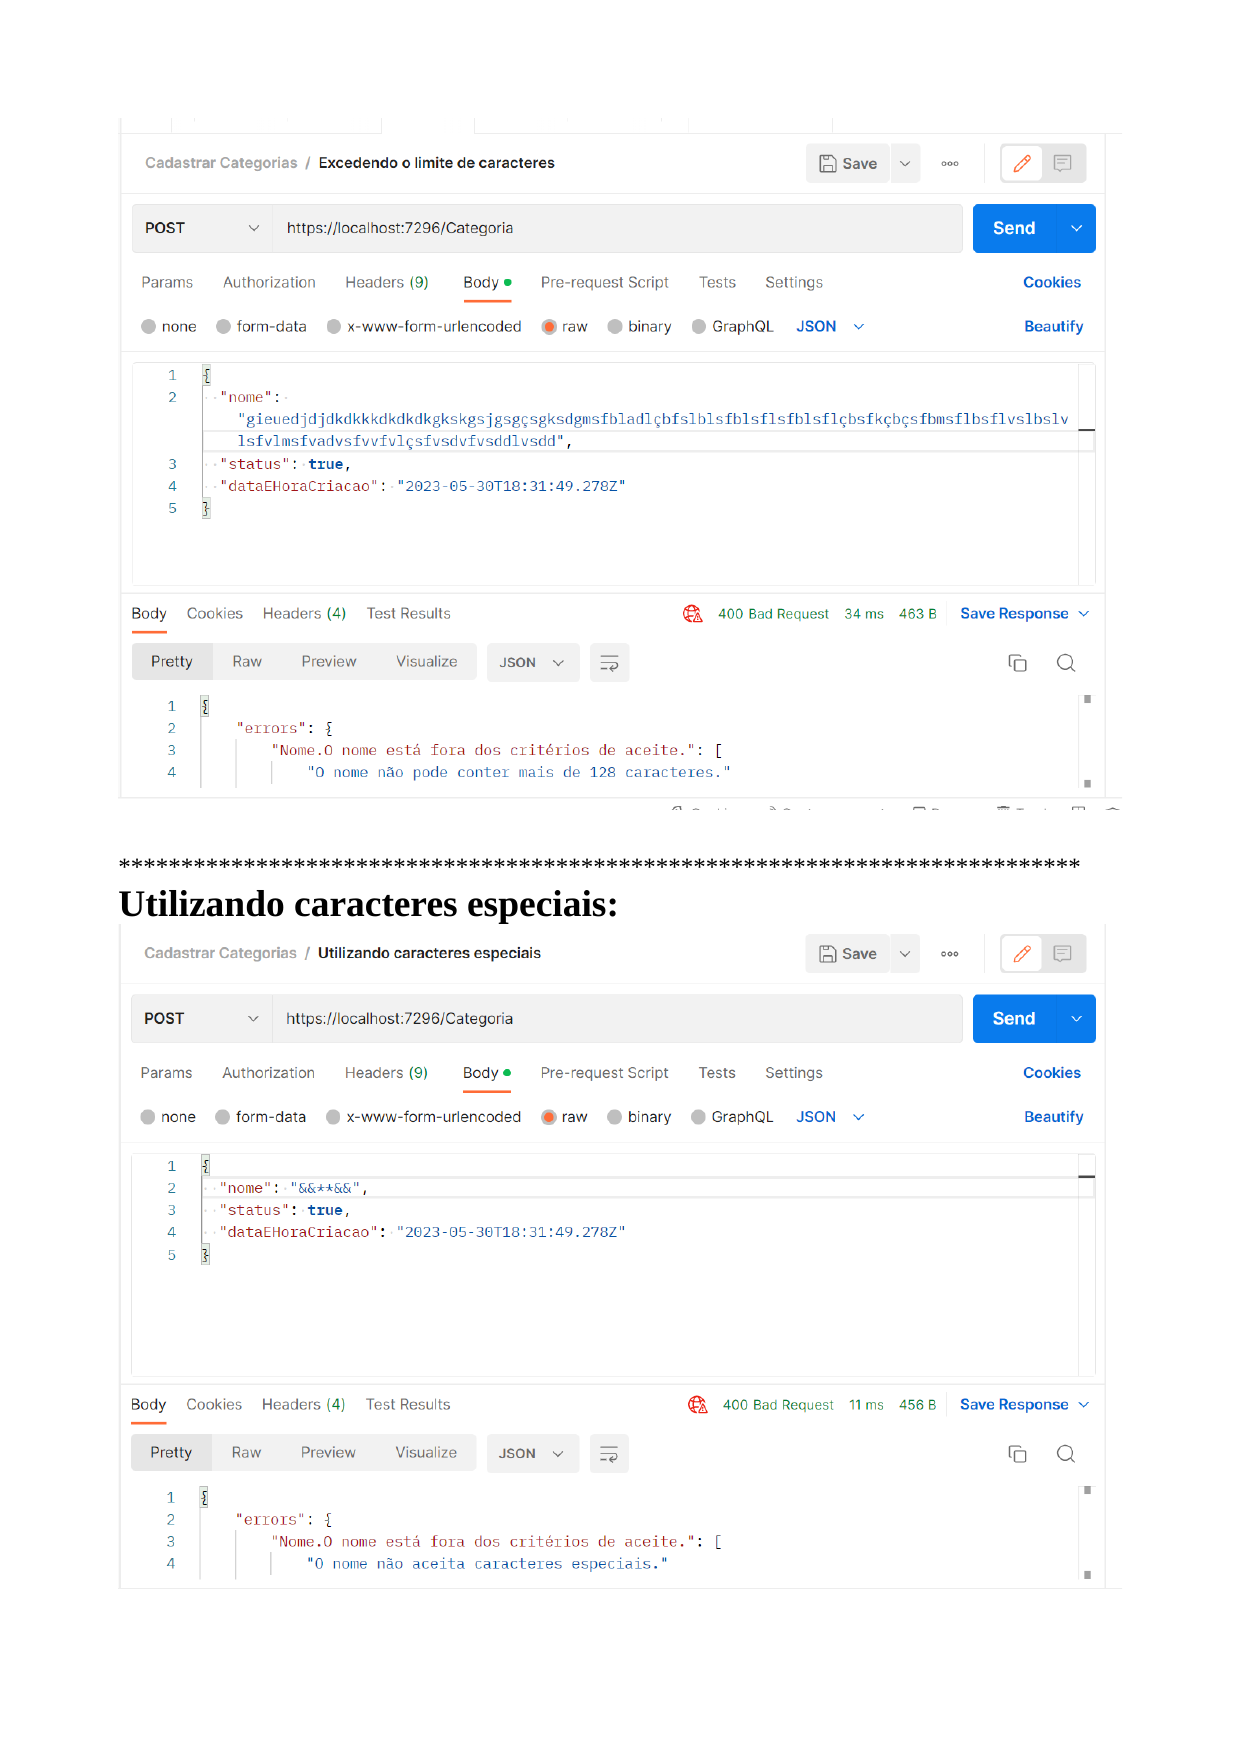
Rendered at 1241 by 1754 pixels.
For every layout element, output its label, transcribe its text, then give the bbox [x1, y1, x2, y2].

picture [118, 924, 1123, 1591]
text ***************************************************************************** [118, 852, 1122, 881]
picture [118, 118, 1123, 810]
text Utilizando caracteres especiais: [118, 881, 1122, 924]
